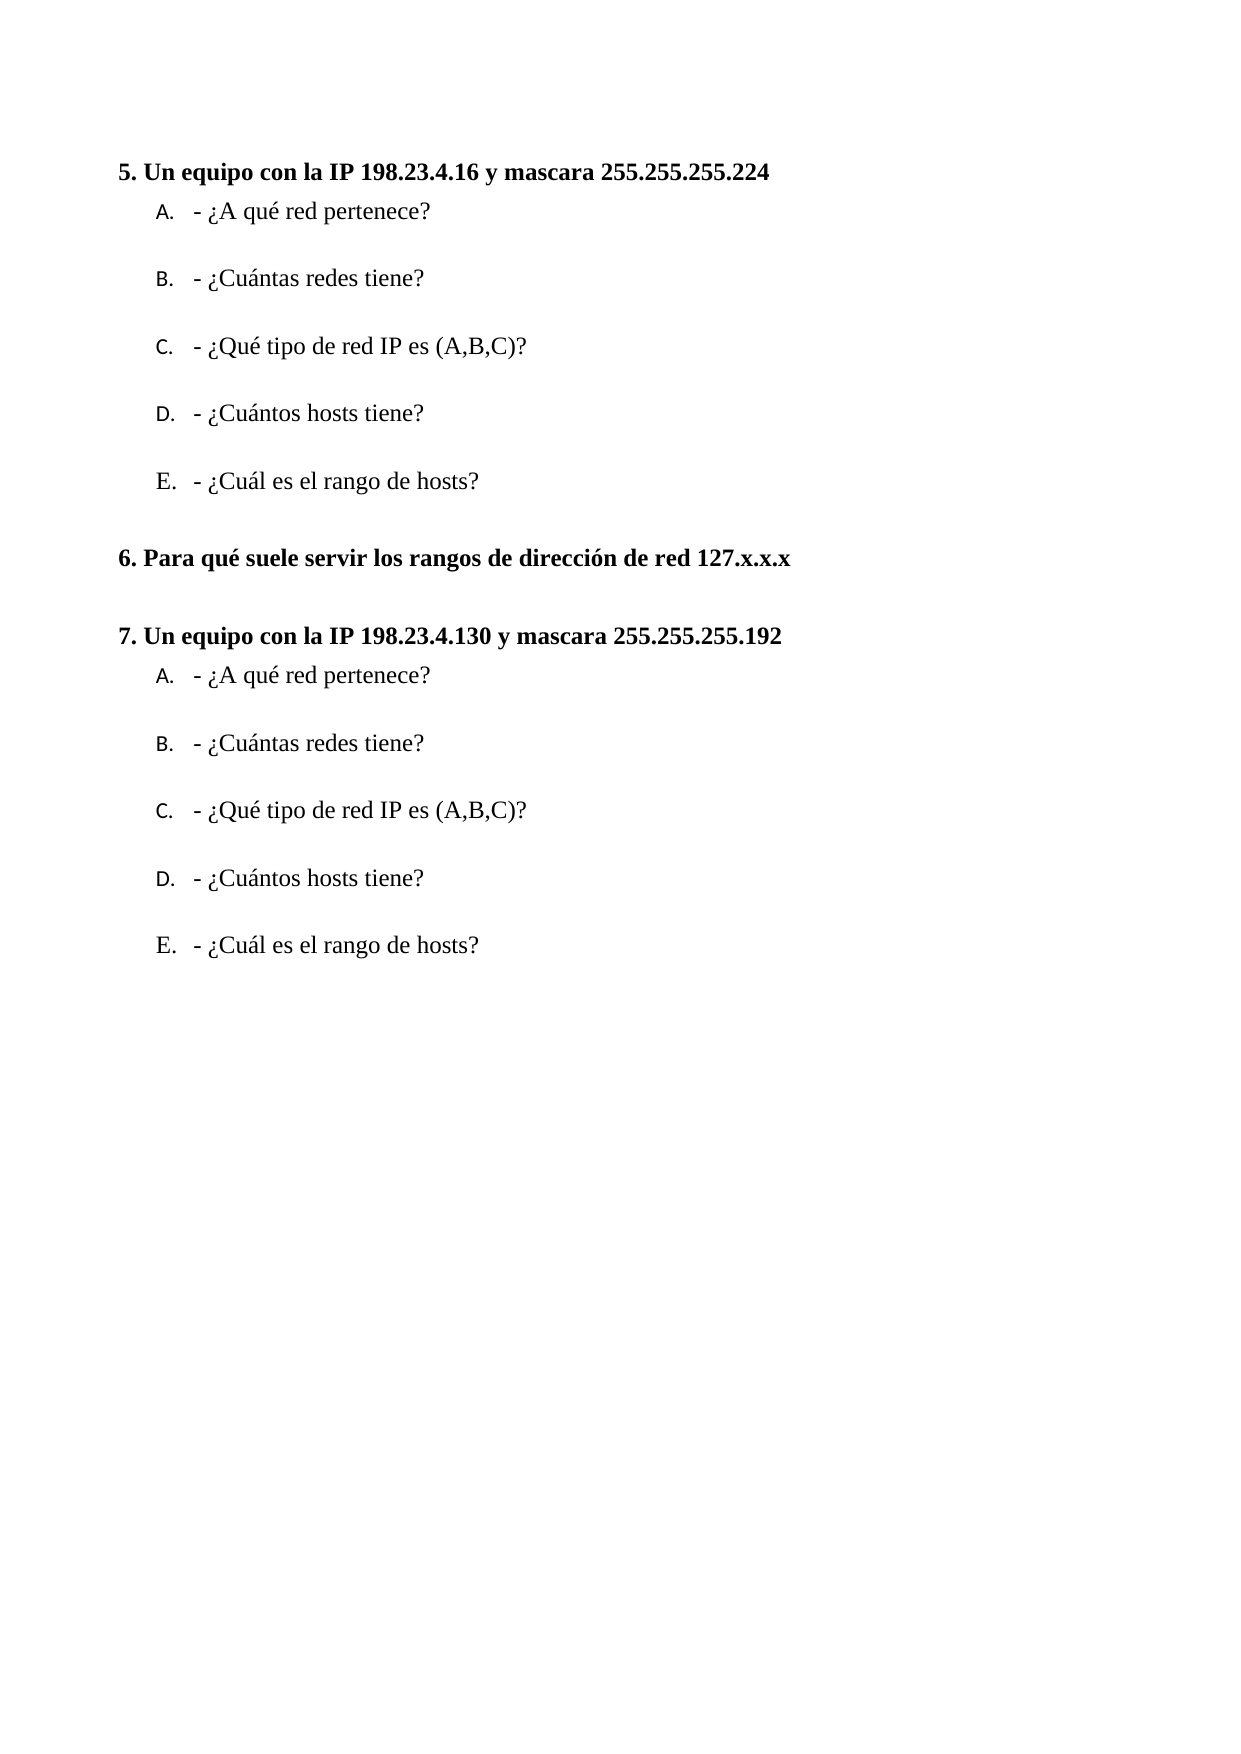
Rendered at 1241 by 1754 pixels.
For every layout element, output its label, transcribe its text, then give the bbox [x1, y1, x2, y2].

list - ¿Cuántos hosts tiene? [156, 398, 1122, 455]
list - ¿A qué red pertenece? [156, 196, 1122, 253]
list - ¿Qué tipo de red IP es (A,B,C)? [156, 795, 1122, 852]
list - ¿Cuántos hosts tiene? [156, 863, 1122, 920]
list - ¿Cuántas redes tiene? [156, 263, 1122, 320]
text 7. Un equipo con la IP 198.23.4.130 y mascara 255.255.255.192 [118, 621, 1122, 650]
text 6. Para qué suele servir los rangos de dirección de red 127.x.x.x [118, 543, 1122, 572]
list - ¿Qué tipo de red IP es (A,B,C)? [156, 331, 1122, 388]
list - ¿Cuál es el rango de hosts? [156, 930, 1122, 959]
list - ¿Cuántas redes tiene? [156, 728, 1122, 785]
list - ¿A qué red pertenece? [156, 660, 1122, 717]
list - ¿Cuál es el rango de hosts? [156, 466, 1122, 494]
text 5. Un equipo con la IP 198.23.4.16 y mascara 255.255.255.224 [118, 157, 1122, 185]
